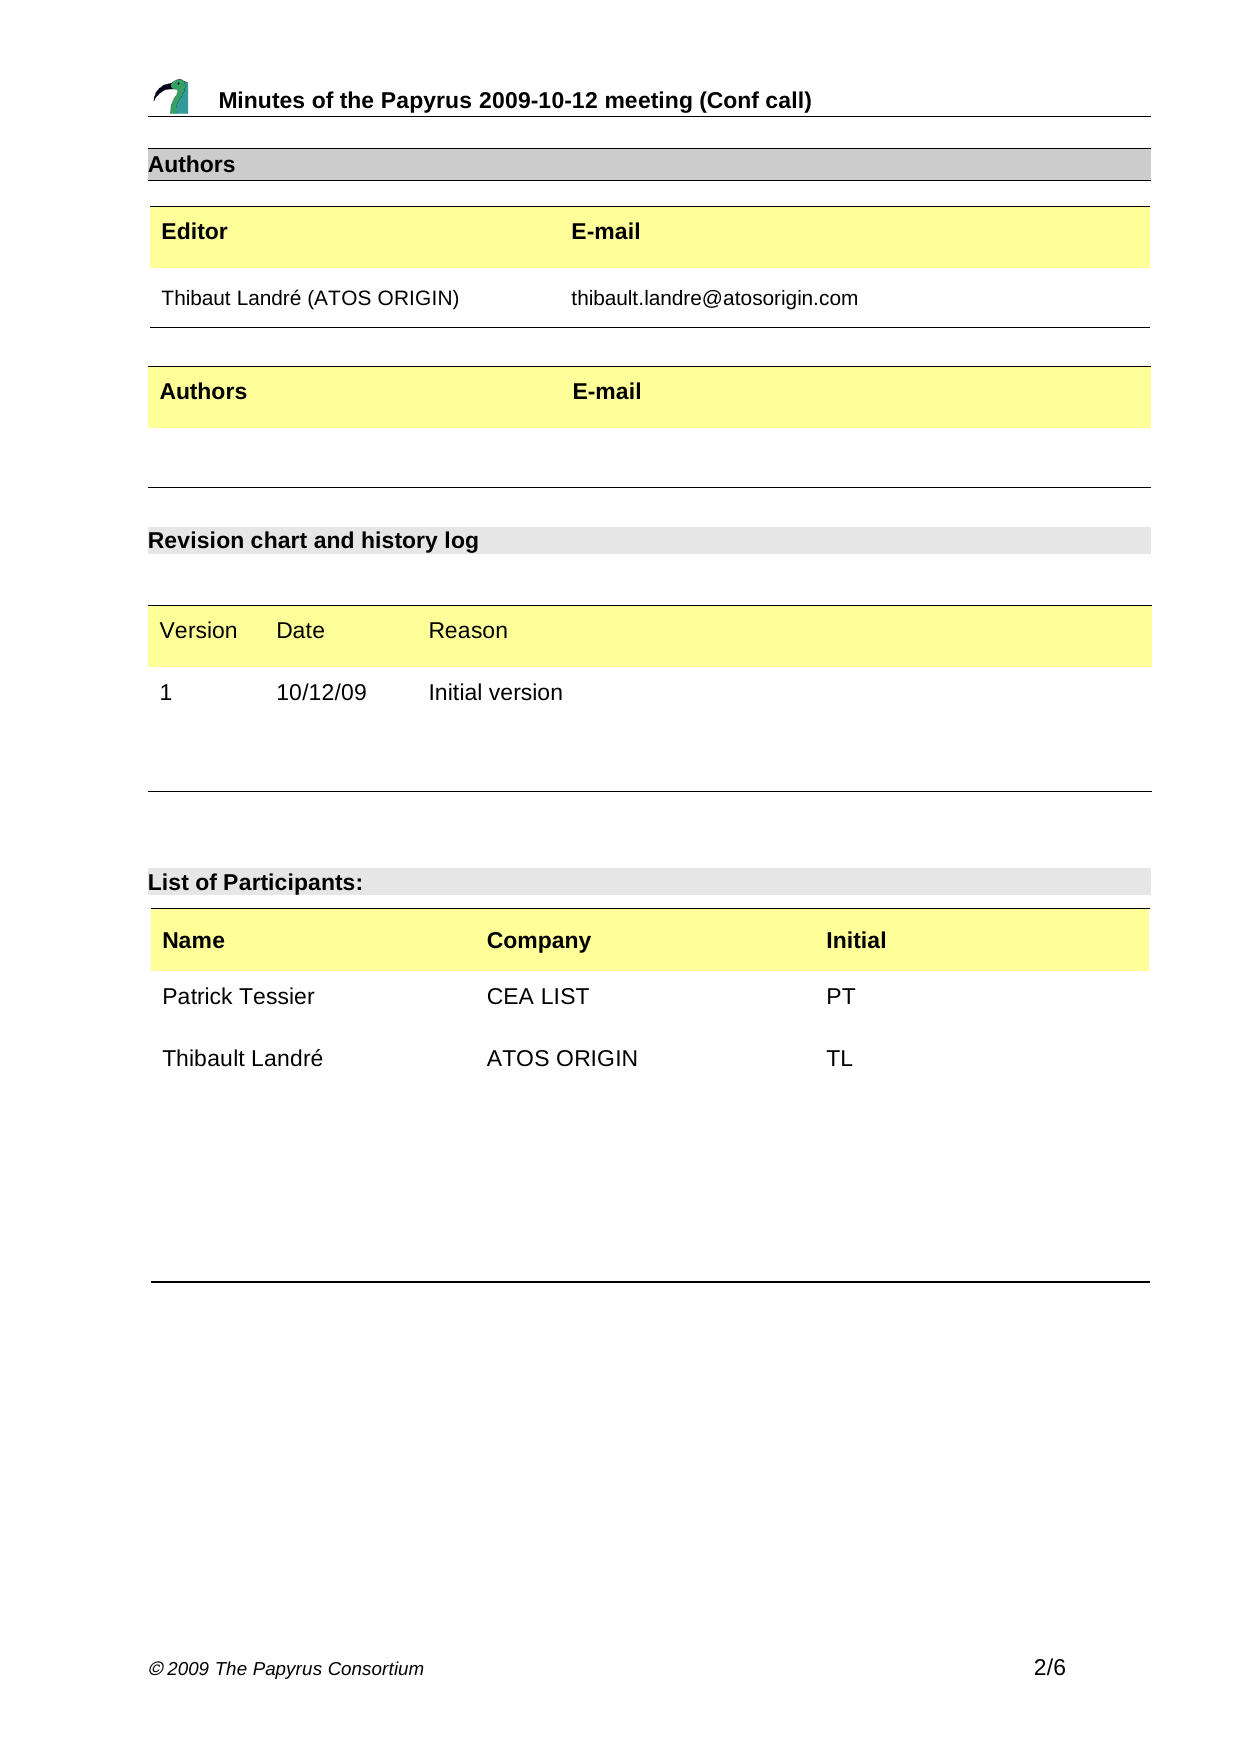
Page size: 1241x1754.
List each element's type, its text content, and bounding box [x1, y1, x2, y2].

table_cell [475, 1219, 815, 1281]
table_cell PT [815, 971, 1149, 1033]
table_cell Patrick Tessier [151, 971, 475, 1033]
subtitle Revision chart and history log [148, 527, 1151, 554]
table_header Company [475, 909, 815, 971]
table_header Authors [148, 367, 561, 428]
table_header E-mail [560, 207, 1150, 268]
table_cell [151, 1219, 475, 1281]
table_cell Initial version [417, 667, 1152, 729]
subtitle List of Participants: [148, 868, 1151, 895]
table_cell [815, 1095, 1149, 1157]
subtitle Authors [148, 149, 1151, 180]
table_cell Thibault Landré [151, 1033, 475, 1095]
table_header E-mail [561, 367, 1151, 428]
table_cell [265, 729, 417, 791]
table_header Editor [150, 207, 560, 268]
table_cell [561, 429, 1151, 487]
table_cell ATOS ORIGIN [475, 1033, 815, 1095]
table_cell CEA LIST [475, 971, 815, 1033]
table_cell [815, 1219, 1149, 1281]
table_header Version [148, 606, 265, 667]
table_cell [151, 1095, 475, 1157]
table_cell [148, 429, 561, 487]
table_cell [815, 1157, 1149, 1219]
table_cell [475, 1095, 815, 1157]
table_cell Thibaut Landré (ATOS ORIGIN) [150, 268, 560, 327]
table_cell [151, 1157, 475, 1219]
picture [153, 79, 189, 114]
table_cell [417, 729, 1152, 791]
table_header Name [151, 909, 475, 971]
table_cell [148, 729, 265, 791]
table_header Initial [815, 909, 1149, 971]
table_cell thibault.landre@atosorigin.com [560, 268, 1150, 327]
table_cell [475, 1157, 815, 1219]
table_cell 12/10/09 [265, 667, 417, 729]
table_cell 1 [148, 667, 265, 729]
table_cell TL [815, 1033, 1149, 1095]
table_header Date [265, 606, 417, 667]
table_header Reason [417, 606, 1152, 667]
